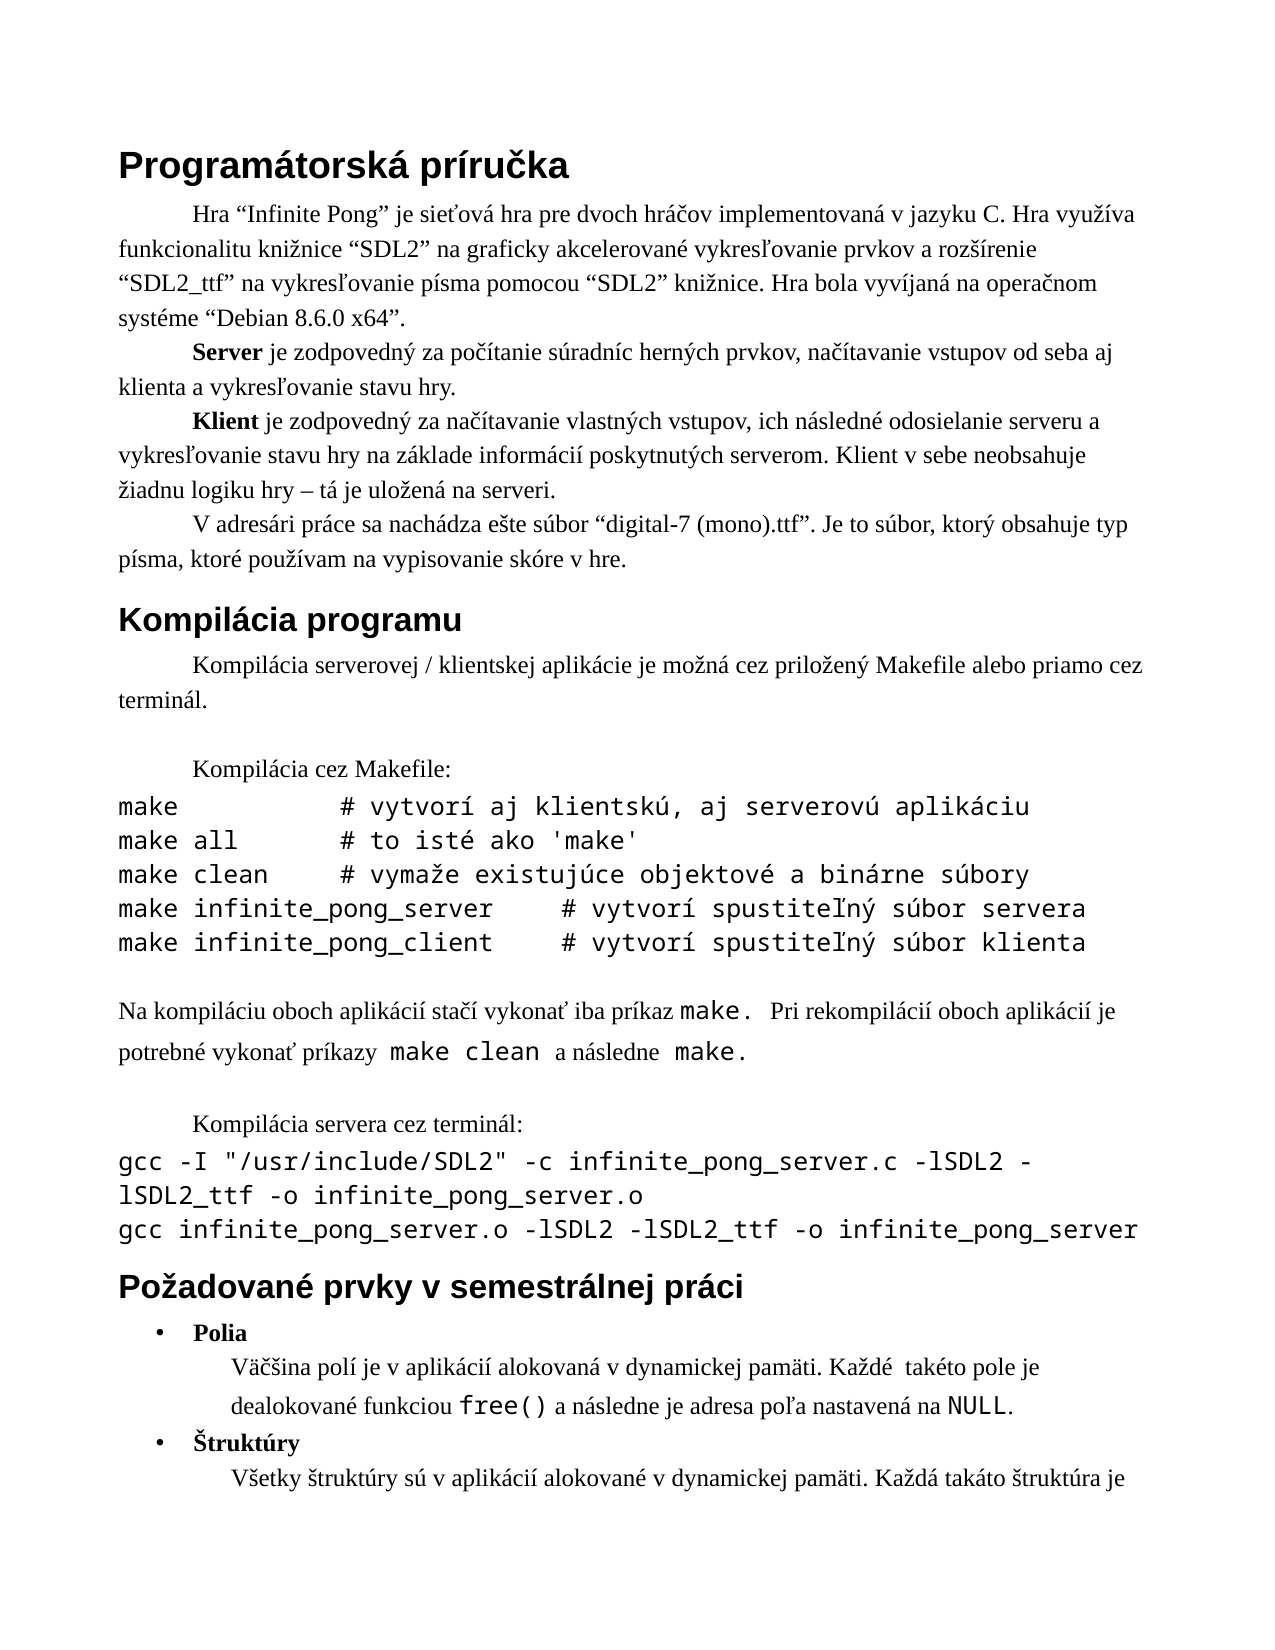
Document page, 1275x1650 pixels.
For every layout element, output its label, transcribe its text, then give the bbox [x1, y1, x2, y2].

list Väčšina polí je v aplikácií alokovaná v dynamickej pamäti. Každé takéto pole je dealokované funkciou free() a následne je adresa poľa nastavená na NULL. [193, 1352, 1157, 1422]
text make # vytvorí aj klientskú, aj serverovú aplikáciu [118, 788, 1157, 822]
text gcc -I "/usr/include/SDL2" -c infinite_pong_server.c -lSDL2 -lSDL2_ttf -o infinite_pong_server.o [118, 1143, 1157, 1212]
subtitle Kompilácia programu [118, 599, 1157, 638]
text Server je zodpovedný za počítanie súradníc herných prvkov, načítavanie vstupov od seba aj klienta a vykresľovanie stavu hry. [118, 337, 1157, 400]
text make all # to isté ako 'make' [118, 822, 1157, 857]
text Kompilácia cez Makefile: [118, 754, 1157, 783]
subtitle Požadované prvky v semestrálnej práci [118, 1266, 1157, 1305]
text make clean # vymaže existujúce objektové a binárne súbory [118, 857, 1157, 891]
text Kompilácia servera cez terminál: [118, 1109, 1157, 1138]
text Klient je zodpovedný za načítavanie vlastných vstupov, ich následné odosielanie serveru a vykresľovanie stavu hry na základe informácií poskytnutých serverom. Klient v sebe neobsahuje žiadnu logiku hry – tá je uložená na serveri. [118, 406, 1157, 504]
list Polia [156, 1318, 1157, 1346]
subtitle Programátorská príručka [118, 143, 1157, 187]
text Hra “Infinite Pong” je sieťová hra pre dvoch hráčov implementovaná v jazyku C. Hra využíva funkcionalitu knižnice “SDL2” na graficky akcelerované vykresľovanie prvkov a rozšírenie “SDL2_ttf” na vykresľovanie písma pomocou “SDL2” knižnice. Hra bola vyvíjaná na operačnom systéme “Debian 8.6.0 x64”. [118, 199, 1157, 331]
text gcc infinite_pong_server.o -lSDL2 -lSDL2_ttf -o infinite_pong_server [118, 1212, 1157, 1246]
list Všetky štruktúry sú v aplikácií alokované v dynamickej pamäti. Každá takáto štruktúra je [193, 1463, 1157, 1492]
text Kompilácia serverovej / klientskej aplikácie je možná cez priložený Makefile alebo priamo cez terminál. [118, 651, 1157, 714]
text Na kompiláciu oboch aplikácií stačí vykonať iba príkaz make. Pri rekompilácií oboch aplikácií je potrebné vykonať príkazy make clean a následne make. [118, 993, 1157, 1068]
text make infinite_pong_server # vytvorí spustiteľný súbor servera [118, 891, 1157, 925]
list Štruktúry [156, 1428, 1157, 1457]
text make infinite_pong_client # vytvorí spustiteľný súbor klienta [118, 925, 1157, 959]
text V adresári práce sa nachádza ešte súbor “digital-7 (mono).ttf”. Je to súbor, ktorý obsahuje typ písma, ktoré používam na vypisovanie skóre v hre. [118, 509, 1157, 573]
